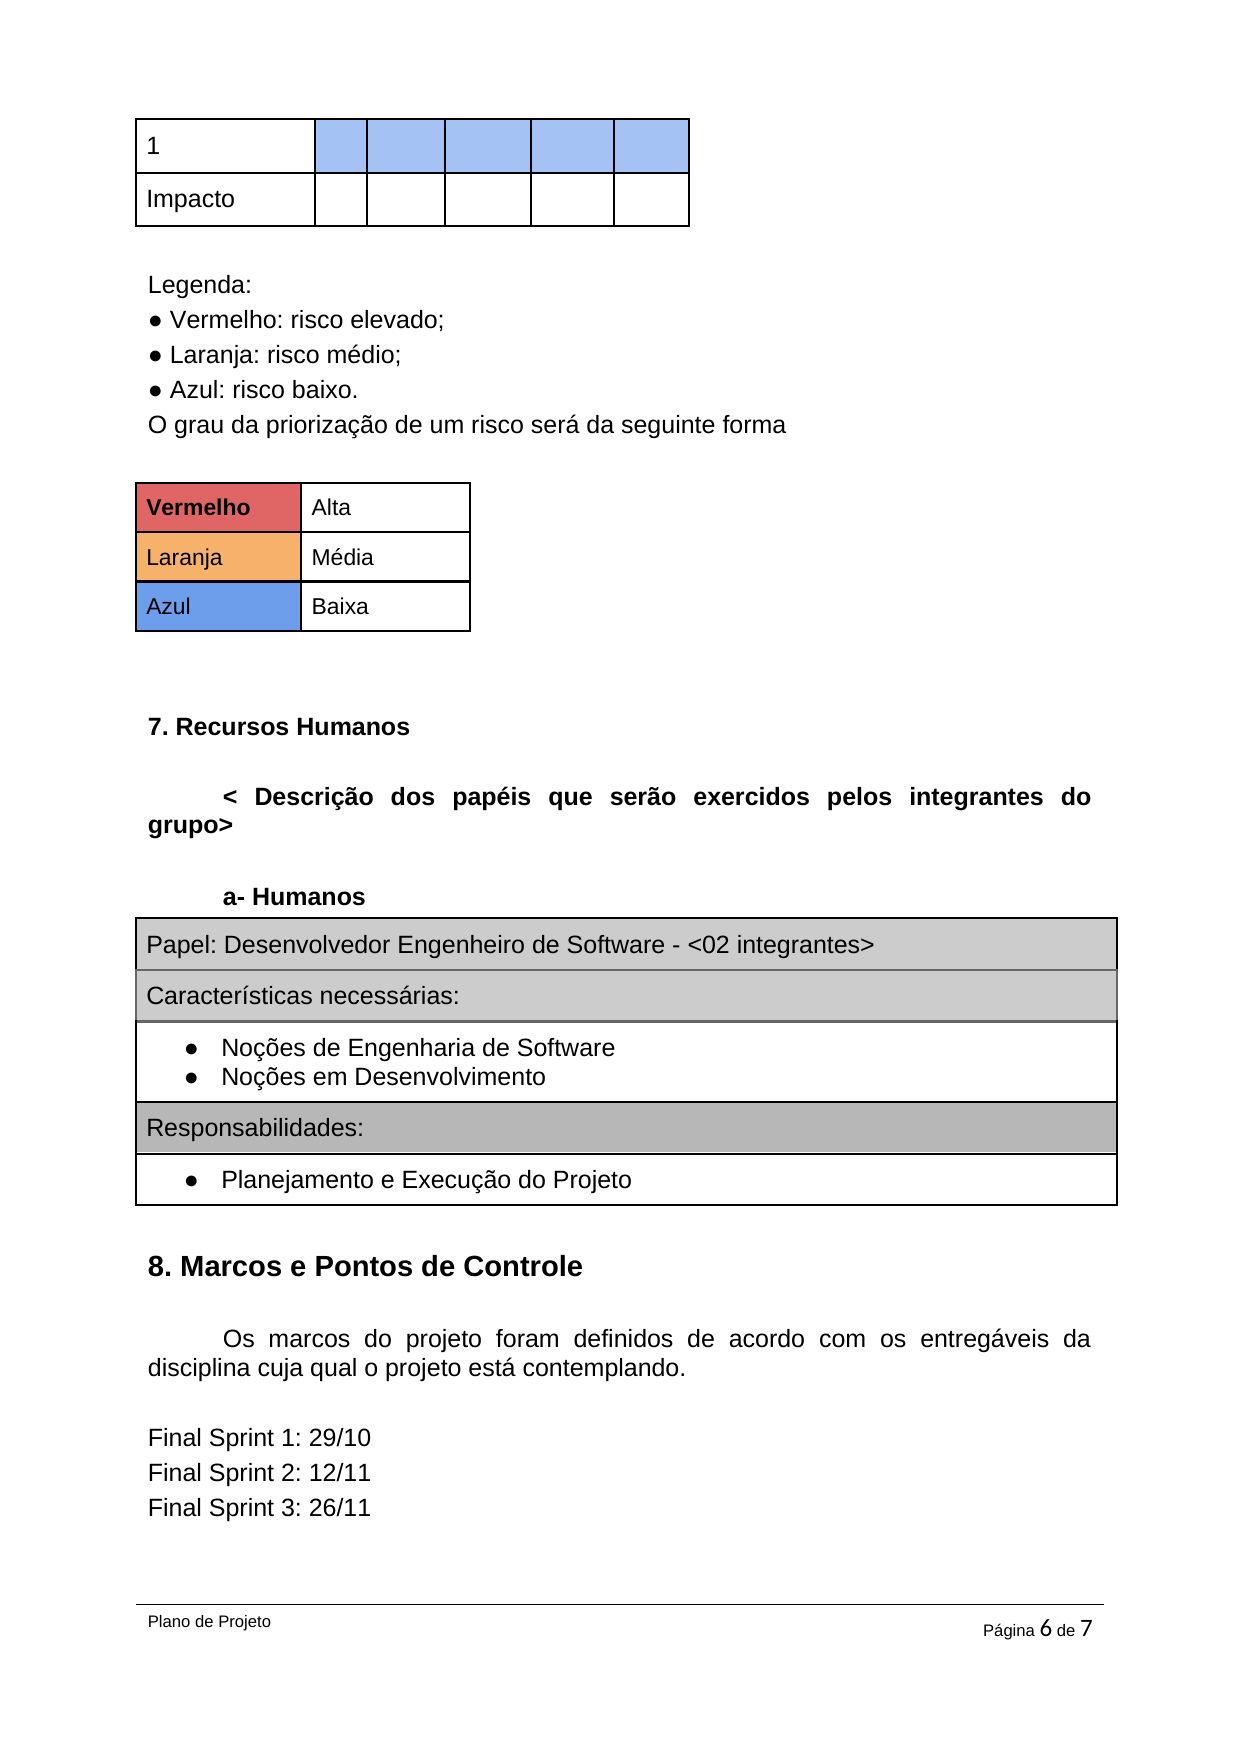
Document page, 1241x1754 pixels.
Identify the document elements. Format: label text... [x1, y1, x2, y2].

table_cell Baixa [302, 583, 469, 630]
text Final Sprint 1: 29/10 [148, 1423, 1092, 1452]
table_cell [615, 174, 688, 225]
text ● Vermelho: risco elevado; [148, 305, 1092, 334]
table_cell 1 [137, 120, 314, 172]
text ● Azul: risco baixo. [148, 375, 1092, 404]
table_cell [316, 174, 366, 225]
table_cell [316, 120, 366, 172]
table_header Alta [302, 484, 469, 531]
table_cell [446, 120, 530, 172]
table_header Vermelho [137, 484, 300, 531]
table_cell Planejamento e Execução do Projeto [137, 1155, 1116, 1204]
table_cell [532, 174, 613, 225]
text < Descrição dos papéis que serão exercidos pelos integrantes do grupo> [148, 782, 1092, 839]
table_cell [446, 174, 530, 225]
table_cell [532, 120, 613, 172]
table_cell [615, 120, 688, 172]
table_cell Características necessárias: [137, 971, 1116, 1020]
table_cell Laranja [137, 533, 300, 580]
table_cell Azul [137, 583, 300, 630]
table_cell [368, 120, 444, 172]
text a- Humanos [148, 882, 1092, 911]
text Final Sprint 2: 12/11 [148, 1458, 1092, 1487]
table_header Papel: Desenvolvedor Engenheiro de Software - <02 integrantes> [137, 919, 1116, 969]
table_cell Responsabilidades: [137, 1103, 1116, 1152]
text O grau da priorização de um risco será da seguinte forma [148, 410, 1092, 439]
table_cell [368, 174, 444, 225]
text Final Sprint 3: 26/11 [148, 1493, 1092, 1522]
text Legenda: [148, 270, 1092, 299]
text ● Laranja: risco médio; [148, 340, 1092, 369]
text 7. Recursos Humanos [148, 712, 1092, 740]
subtitle 8. Marcos e Pontos de Controle [148, 1249, 1092, 1283]
table_cell Impacto [137, 174, 314, 225]
text Os marcos do projeto foram definidos de acordo com os entregáveis da disciplina cuja qual o projeto está contemplando. [148, 1324, 1092, 1382]
table_cell Média [302, 533, 469, 580]
table_cell Noções de Engenharia de Software Noções em Desenvolvimento [137, 1023, 1116, 1101]
